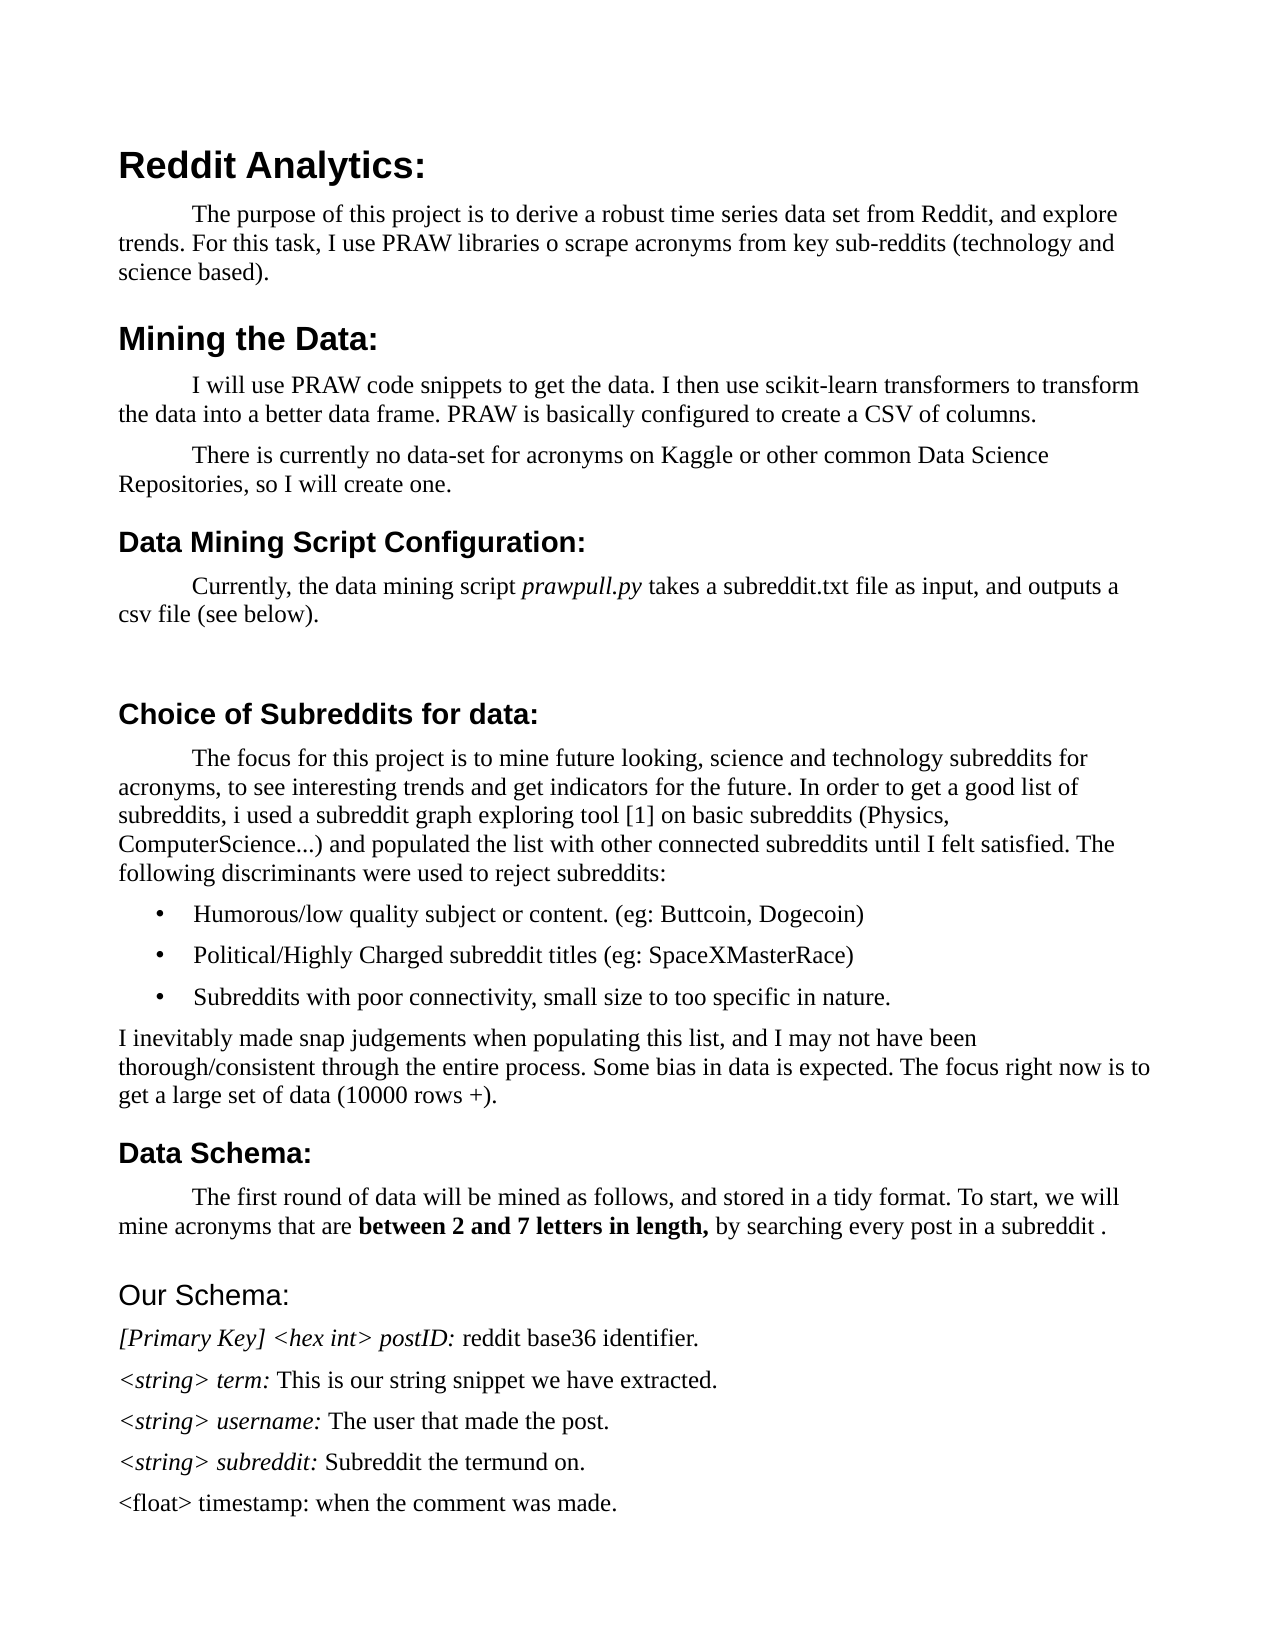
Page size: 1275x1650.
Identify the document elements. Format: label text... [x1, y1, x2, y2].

text [Primary Key] <hex int> postID: reddit base36 identifier. [118, 1323, 1157, 1352]
subtitle Our Schema: [118, 1277, 1157, 1311]
subtitle Reddit Analytics: [118, 143, 1157, 187]
text I will use PRAW code snippets to get the data. I then use scikit-learn transformers to transform the data into a better data frame. PRAW is basically configured to create a CSV of columns. [118, 370, 1157, 427]
text <string> term: This is our string snippet we have extracted. [118, 1365, 1157, 1393]
list Subreddits with poor connectivity, small size to too specific in nature. [156, 982, 1157, 1010]
subtitle Mining the Data: [118, 319, 1157, 357]
text The focus for this project is to mine future looking, science and technology subreddits for acronyms, to see interesting trends and get indicators for the future. In order to get a good list of subreddits, i used a subreddit graph exploring tool [1] on basic subreddits (Physics, ComputerScience...) and populated the list with other connected subreddits until I felt satisfied. The following discriminants were used to reject subreddits: [118, 743, 1157, 887]
subtitle Choice of Subreddits for data: [118, 697, 1157, 730]
list Humorous/low quality subject or content. (eg: Buttcoin, Dogecoin) [156, 899, 1157, 928]
list Political/Highly Charged subreddit titles (eg: SpaceXMasterRace) [156, 940, 1157, 969]
text There is currently no data-set for acronyms on Kaggle or other common Data Science Repositories, so I will create one. [118, 440, 1157, 497]
text <string> subreddit: Subreddit the termund on. [118, 1447, 1157, 1476]
subtitle Data Mining Script Configuration: [118, 524, 1157, 558]
text <float> timestamp: when the comment was made. [118, 1488, 1157, 1517]
subtitle Data Schema: [118, 1136, 1157, 1170]
text The first round of data will be mined as follows, and stored in a tidy format. To start, we will mine acronyms that are between 2 and 7 letters in length, by searching every post in a subreddit . [118, 1182, 1157, 1240]
text The purpose of this project is to derive a robust time series data set from Reddit, and explore trends. For this task, I use PRAW libraries o scrape acronyms from key sub-reddits (technology and science based). [118, 199, 1157, 286]
text <string> username: The user that made the post. [118, 1406, 1157, 1435]
text I inevitably made snap judgements when populating this list, and I may not have been thorough/consistent through the entire process. Some bias in data is expected. The focus right now is to get a large set of data (10000 rows +). [118, 1023, 1157, 1109]
text Currently, the data mining script prawpull.py takes a subreddit.txt file as input, and outputs a csv file (see below). [118, 571, 1157, 628]
